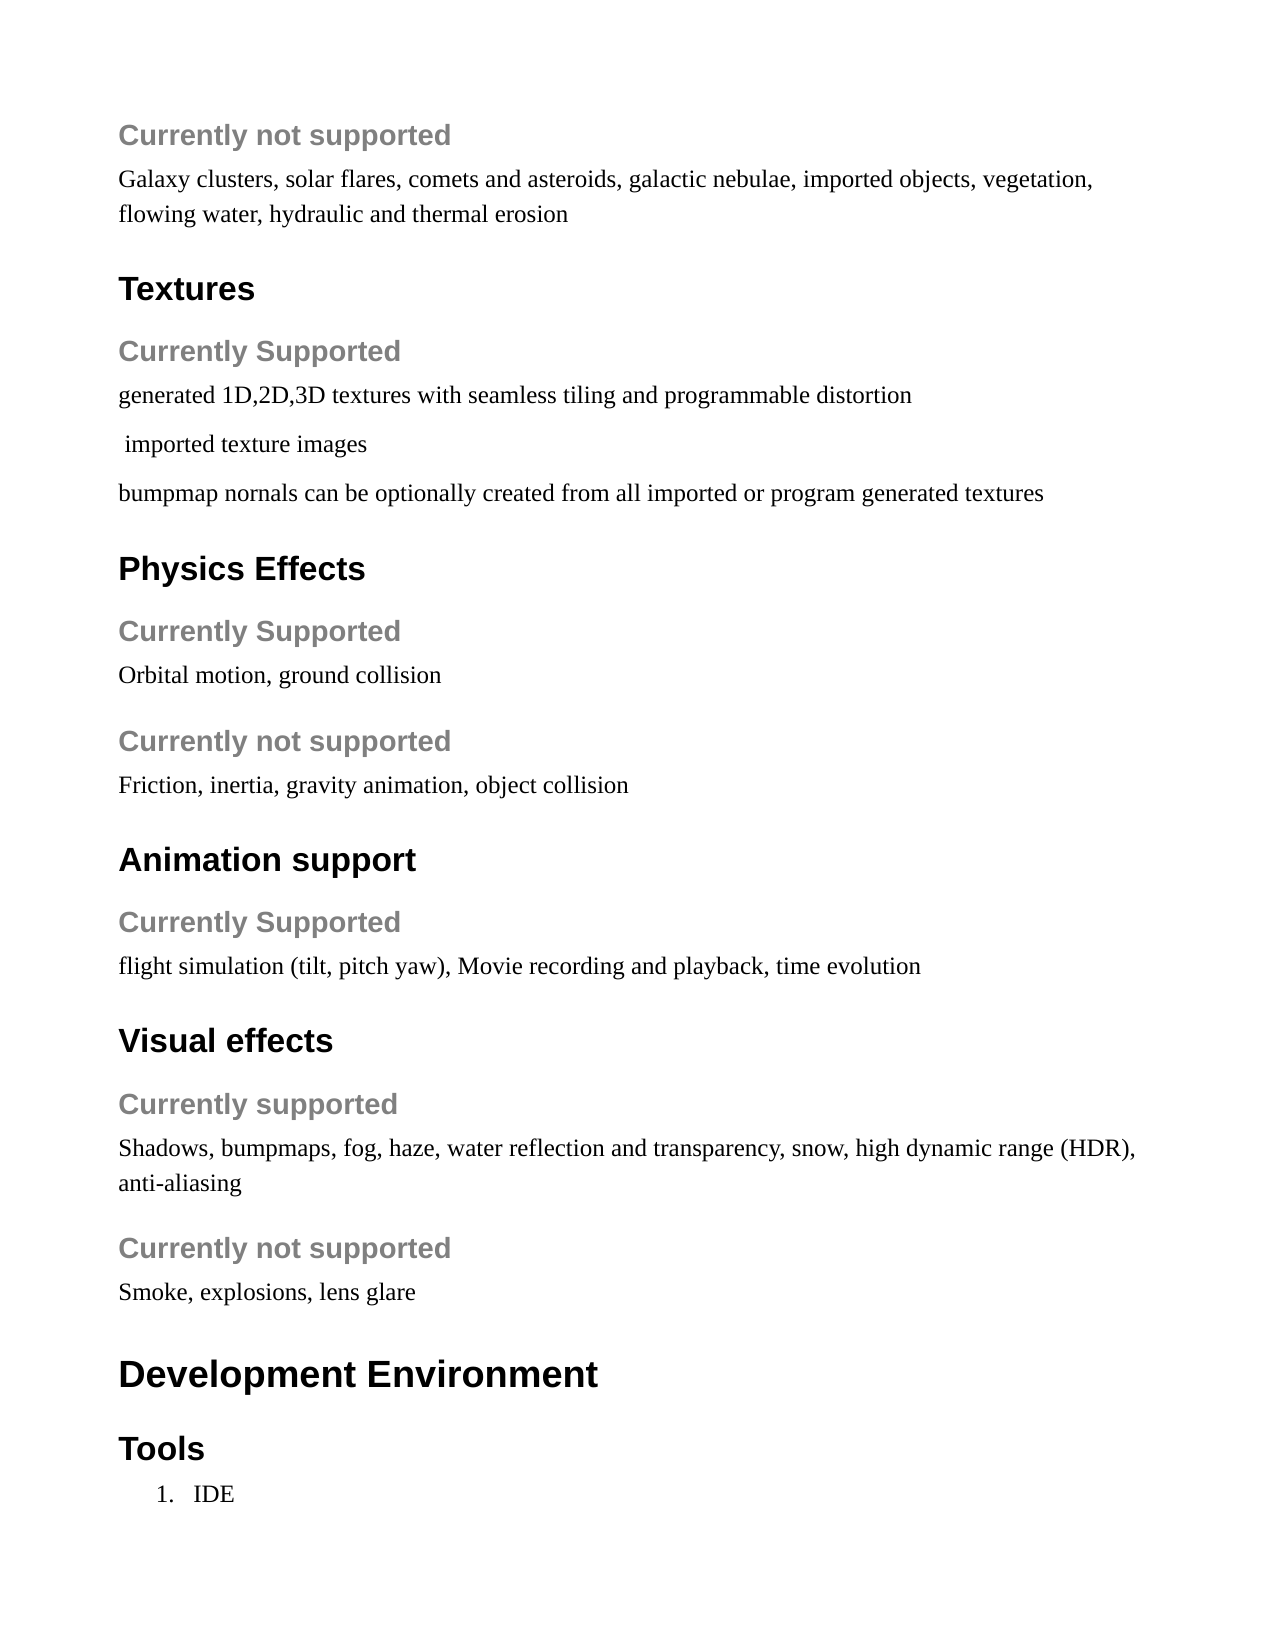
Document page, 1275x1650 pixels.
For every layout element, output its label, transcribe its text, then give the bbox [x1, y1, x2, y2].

subtitle Development Environment [118, 1351, 1157, 1395]
subtitle Textures [118, 268, 1157, 307]
text imported texture images [118, 429, 1157, 458]
subtitle Animation support [118, 840, 1157, 878]
subtitle Visual effects [118, 1021, 1157, 1060]
subtitle Currently Supported [118, 614, 1157, 648]
text Friction, inertia, gravity animation, object collision [118, 770, 1157, 798]
subtitle Currently not supported [118, 1231, 1157, 1265]
subtitle Currently Supported [118, 334, 1157, 368]
text Galaxy clusters, solar flares, comets and asteroids, galactic nebulae, imported objects, vegetation, flowing water, hydraulic and thermal erosion [118, 164, 1157, 227]
text Orbital motion, ground collision [118, 660, 1157, 689]
subtitle Currently Supported [118, 905, 1157, 939]
subtitle Tools [118, 1428, 1157, 1467]
text bumpmap nornals can be optionally created from all imported or program generated textures [118, 478, 1157, 507]
text flight simulation (tilt, pitch yaw), Movie recording and playback, time evolution [118, 951, 1157, 980]
text Shadows, bumpmaps, fog, haze, water reflection and transparency, snow, high dynamic range (HDR), anti-aliasing [118, 1133, 1157, 1196]
subtitle Currently supported [118, 1087, 1157, 1121]
text generated 1D,2D,3D textures with seamless tiling and programmable distortion [118, 380, 1157, 409]
text Smoke, explosions, lens glare [118, 1277, 1157, 1306]
subtitle Currently not supported [118, 118, 1157, 152]
subtitle Physics Effects [118, 548, 1157, 587]
list IDE [156, 1479, 1157, 1508]
subtitle Currently not supported [118, 724, 1157, 757]
